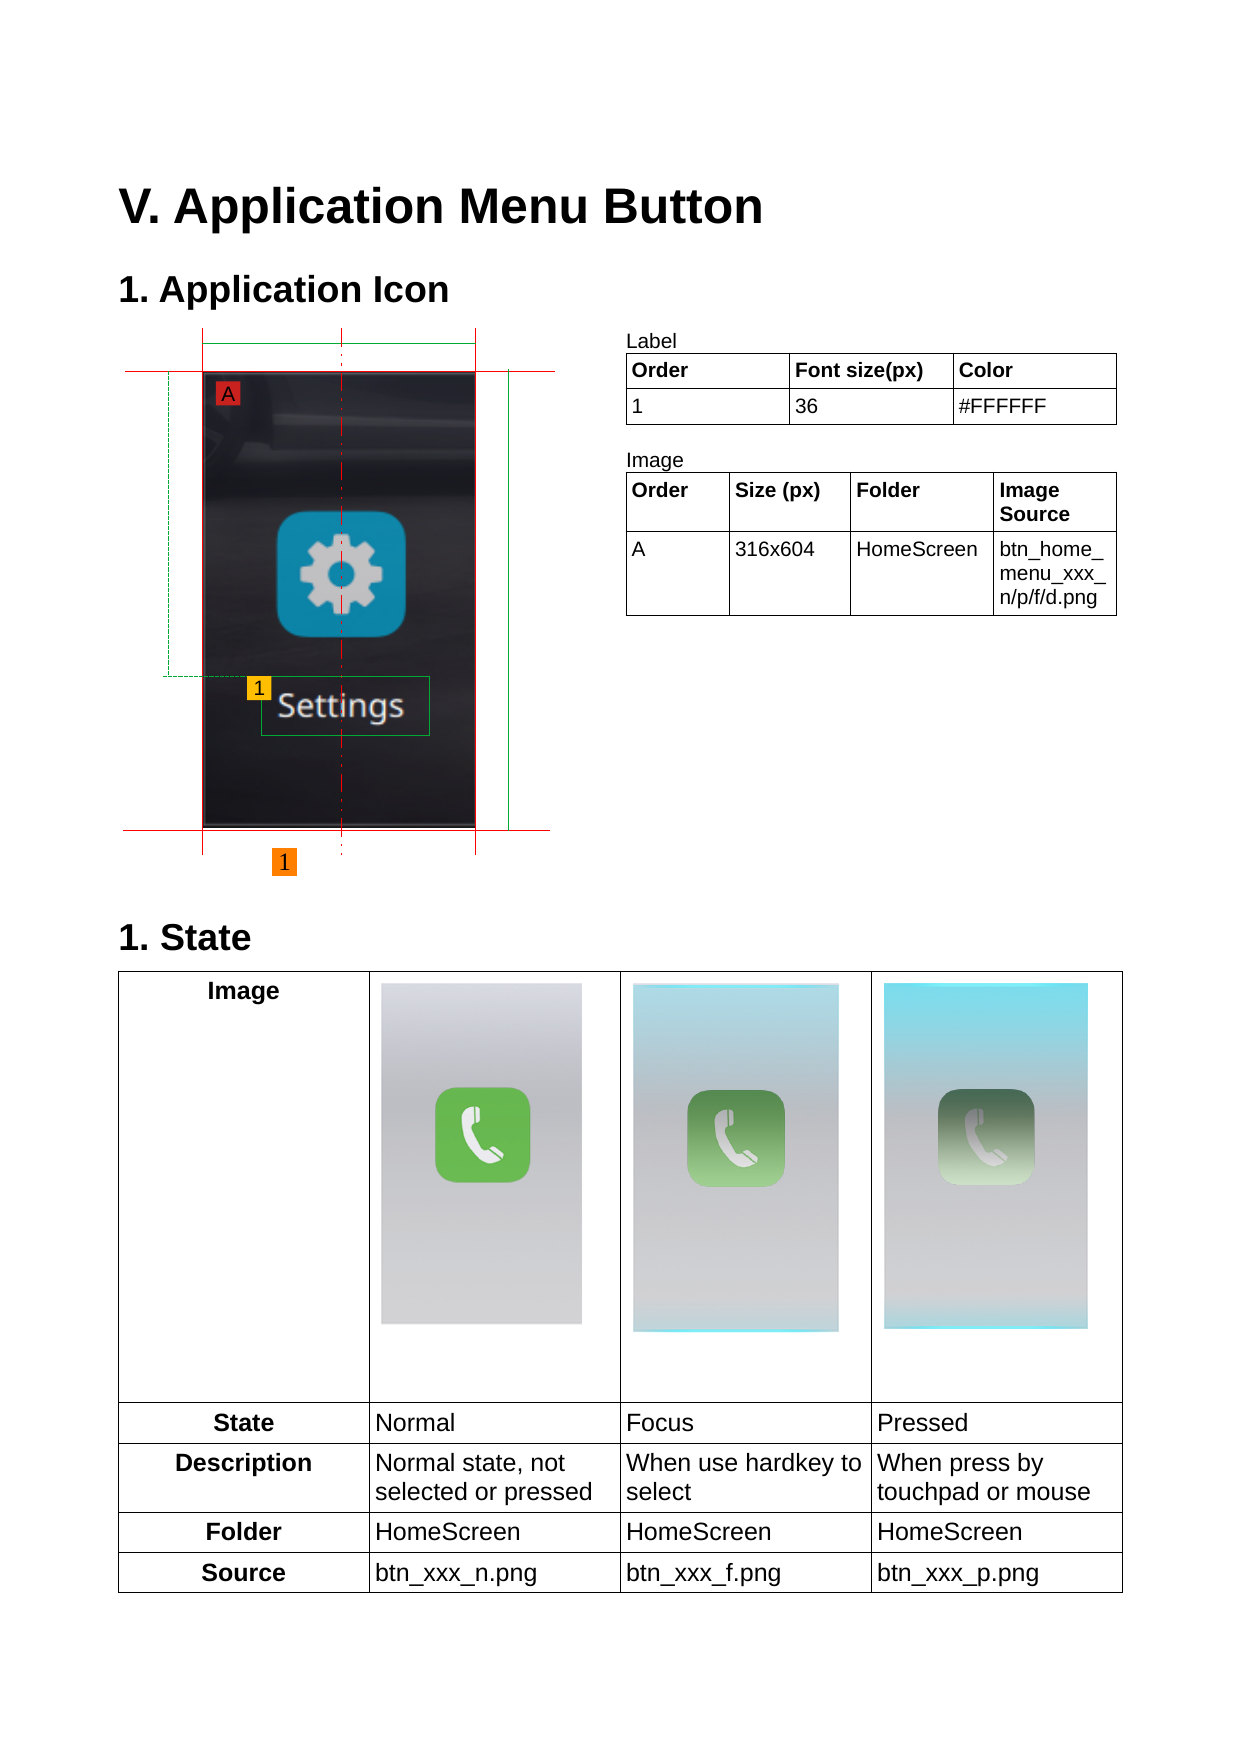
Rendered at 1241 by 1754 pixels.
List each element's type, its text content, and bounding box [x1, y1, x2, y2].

table_header Font size(px) [790, 354, 953, 388]
table_header Size (px) [730, 473, 850, 531]
table_cell Folder [119, 1513, 369, 1552]
table_cell Normal [370, 1403, 620, 1442]
table_cell When use hardkey to select [621, 1444, 871, 1512]
table_cell HomeScreen [872, 1513, 1122, 1552]
table_header Folder [851, 473, 993, 531]
table_header [872, 972, 1122, 1402]
table_header Color [954, 354, 1116, 388]
table_cell #FFFFFF [954, 389, 1116, 423]
table_header Image [119, 972, 369, 1402]
table_header Image Source [994, 473, 1116, 531]
table_header [118, 323, 620, 894]
table_cell 36 [790, 389, 953, 423]
table_cell Pressed [872, 1403, 1122, 1442]
table_cell Source [119, 1553, 369, 1592]
table_header Label Image [620, 323, 1122, 894]
picture [625, 976, 846, 1341]
table_header Order [627, 354, 789, 388]
picture [374, 976, 590, 1331]
table_header [621, 972, 871, 1402]
table_cell btn_xxx_p.png [872, 1553, 1122, 1592]
table_header [370, 972, 620, 1402]
table_cell HomeScreen [621, 1513, 871, 1552]
table_cell btn_xxx_f.png [621, 1553, 871, 1592]
table_header Order [627, 473, 729, 531]
table_cell Normal state, not selected or pressed [370, 1444, 620, 1512]
subtitle V. Application Menu Button [118, 176, 1122, 234]
table_cell Focus [621, 1403, 871, 1442]
table_cell HomeScreen [851, 532, 993, 614]
table_cell 1 [627, 389, 789, 423]
table_cell btn_home_menu_xxx_n/p/f/d.png [994, 532, 1116, 614]
table_cell btn_xxx_n.png [370, 1553, 620, 1592]
table_cell HomeScreen [370, 1513, 620, 1552]
picture [203, 372, 475, 828]
picture [876, 976, 1095, 1336]
table_cell Description [119, 1444, 369, 1512]
table_cell 316x604 [730, 532, 850, 614]
table_cell When press by touchpad or mouse [872, 1444, 1122, 1512]
subtitle 1. Application Icon [118, 267, 1122, 310]
table_cell State [119, 1403, 369, 1442]
subtitle 1. State [118, 915, 1122, 958]
table_cell A [627, 532, 729, 614]
